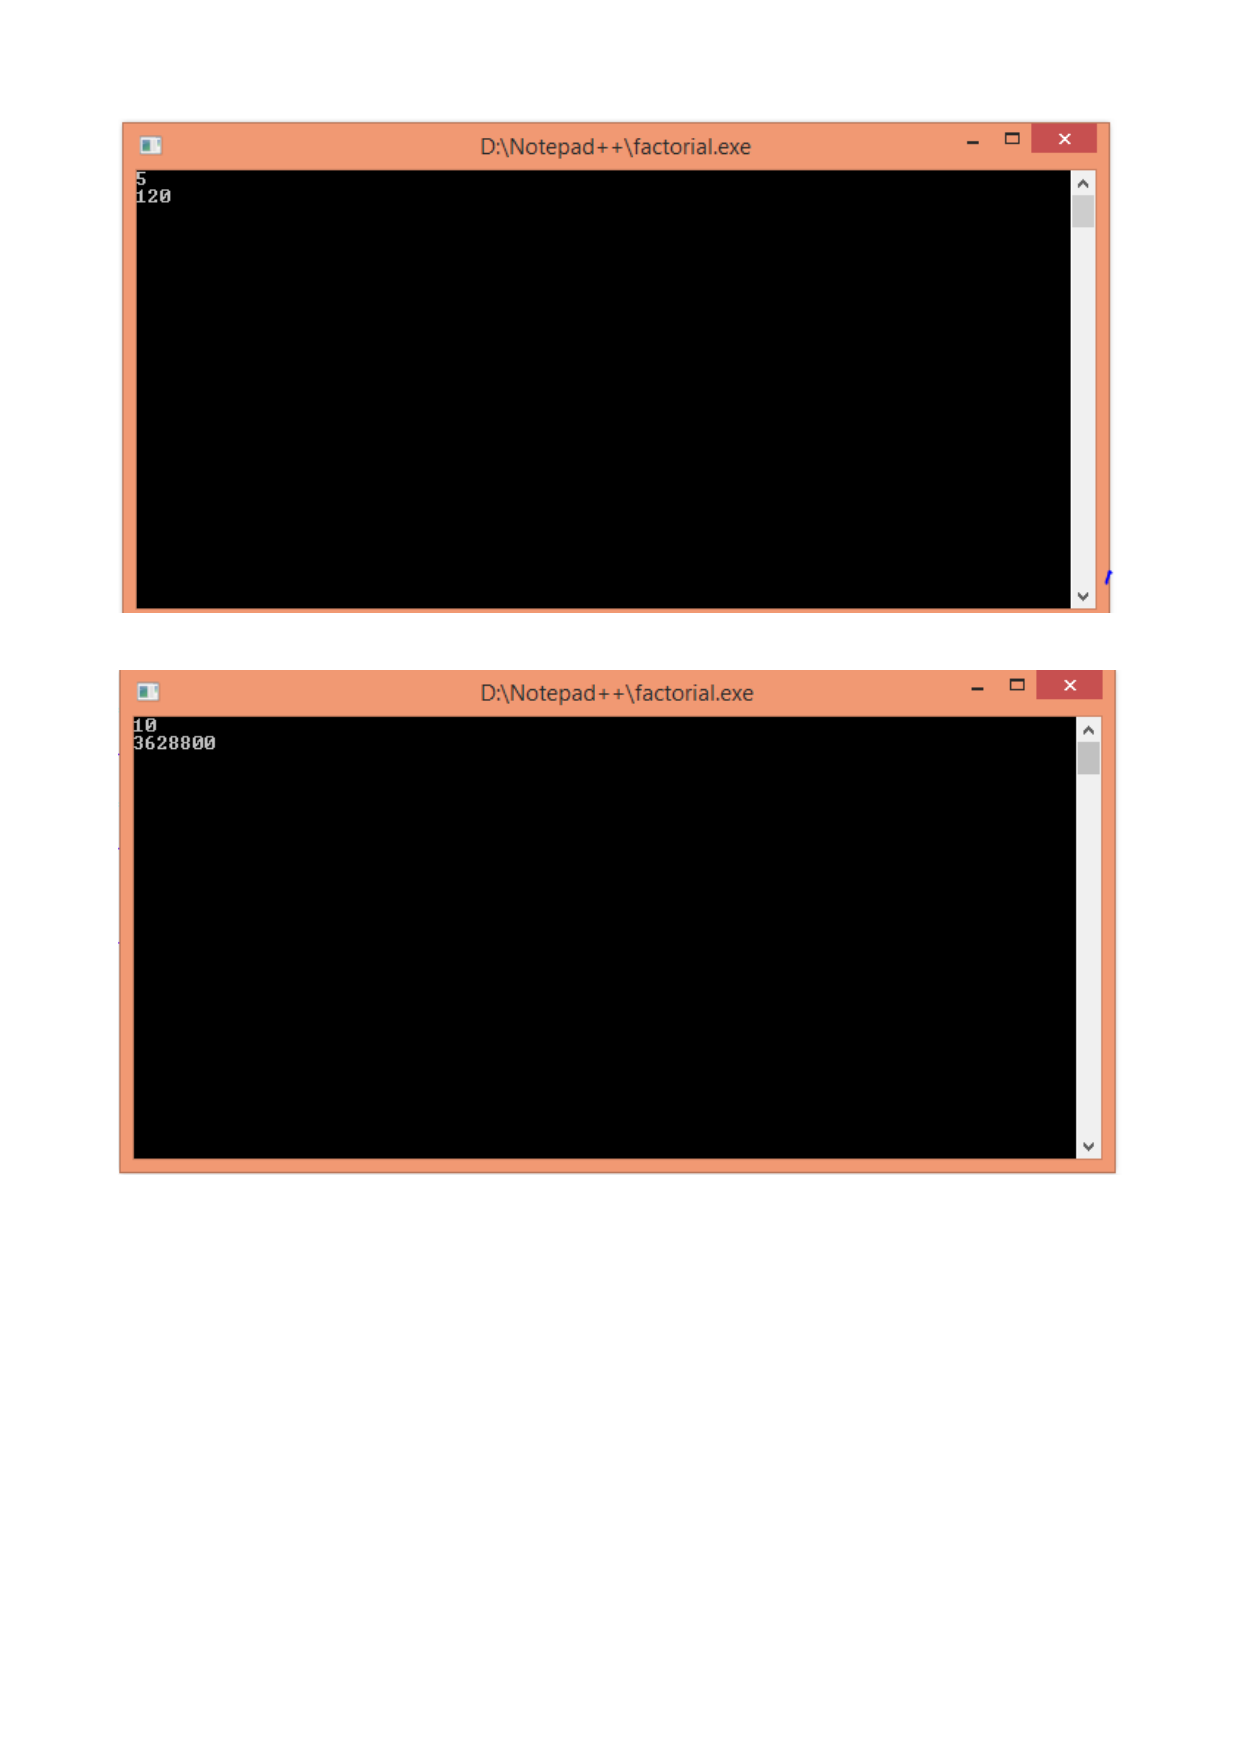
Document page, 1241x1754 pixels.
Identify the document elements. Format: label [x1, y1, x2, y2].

picture [118, 118, 1122, 613]
picture [118, 670, 1122, 1175]
